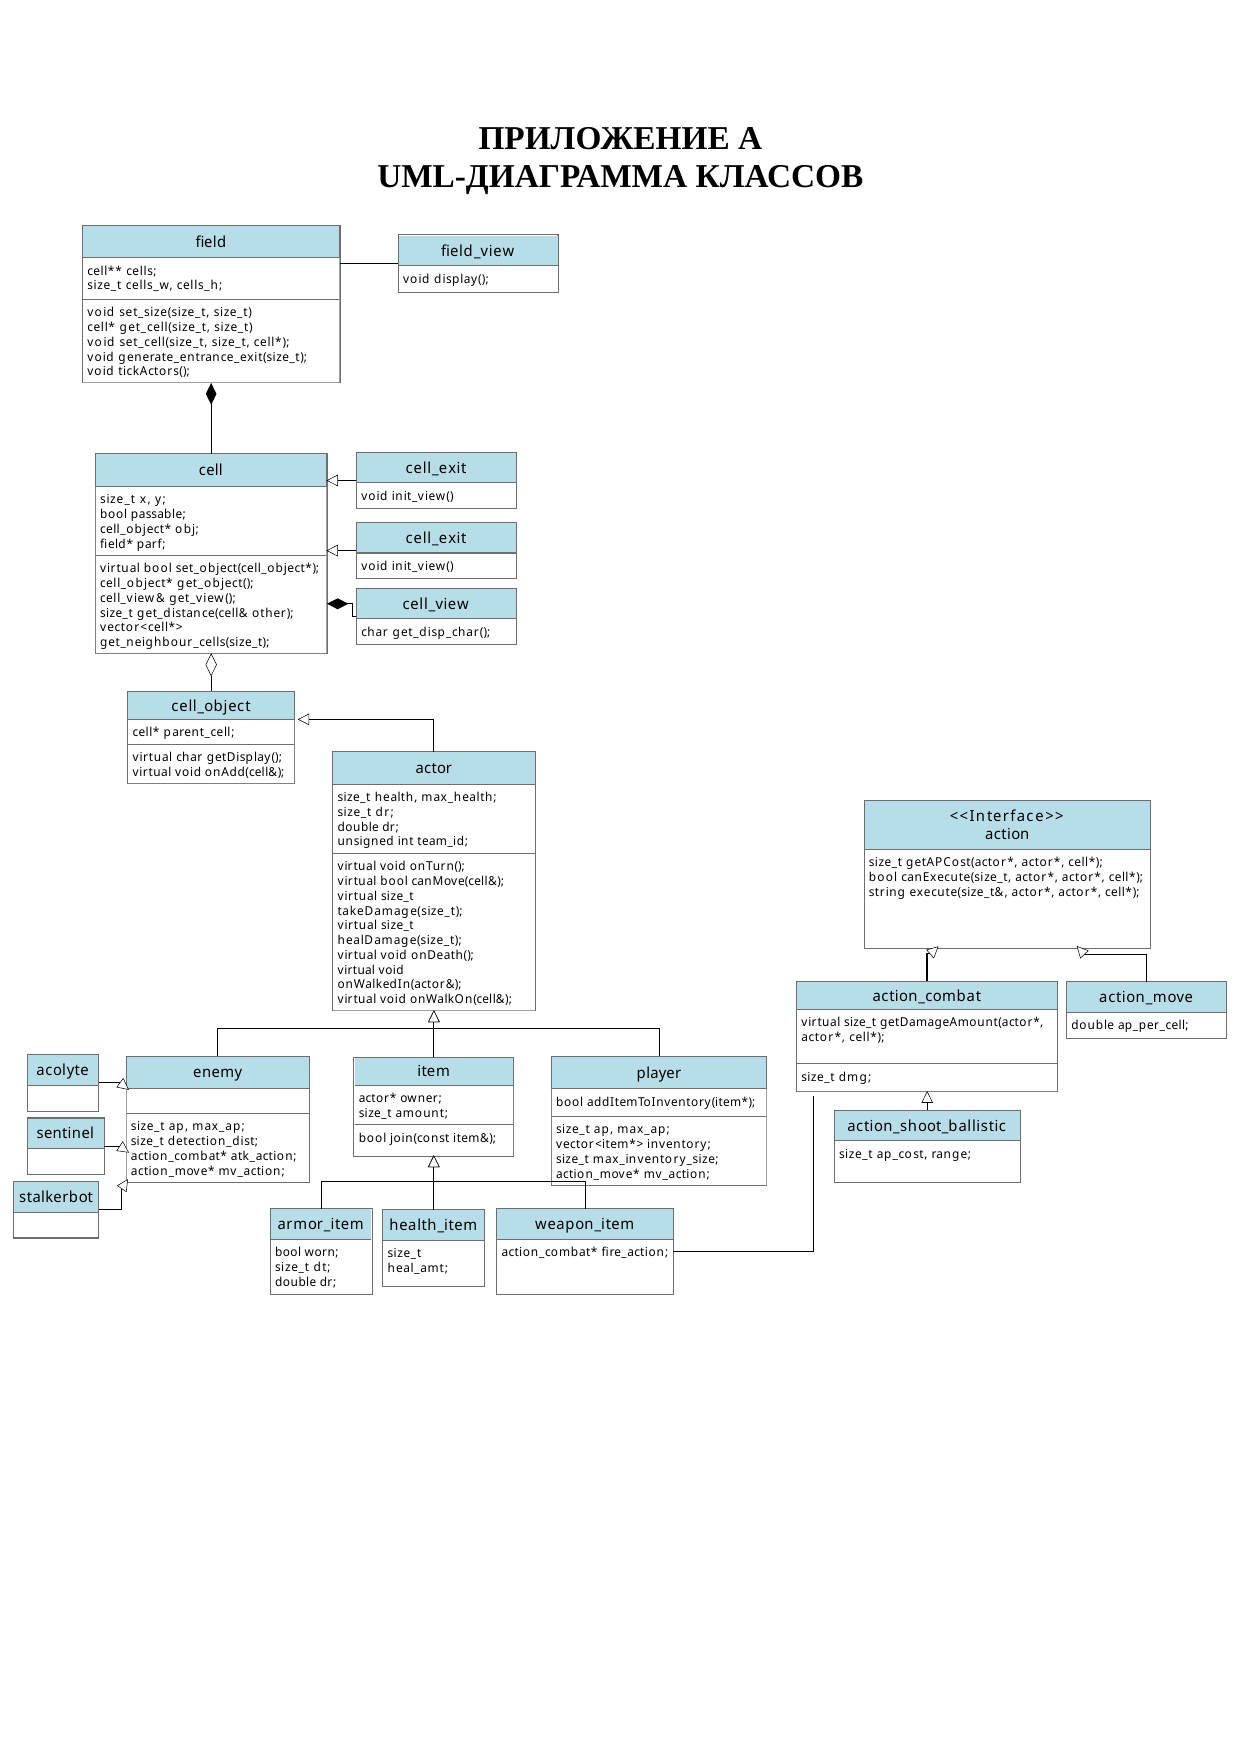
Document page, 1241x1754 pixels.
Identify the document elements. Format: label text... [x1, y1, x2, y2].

text ПРИЛОЖЕНИЕ А [118, 118, 1122, 156]
text UML-ДИАГРАММА КЛАССОВ [118, 156, 1122, 195]
